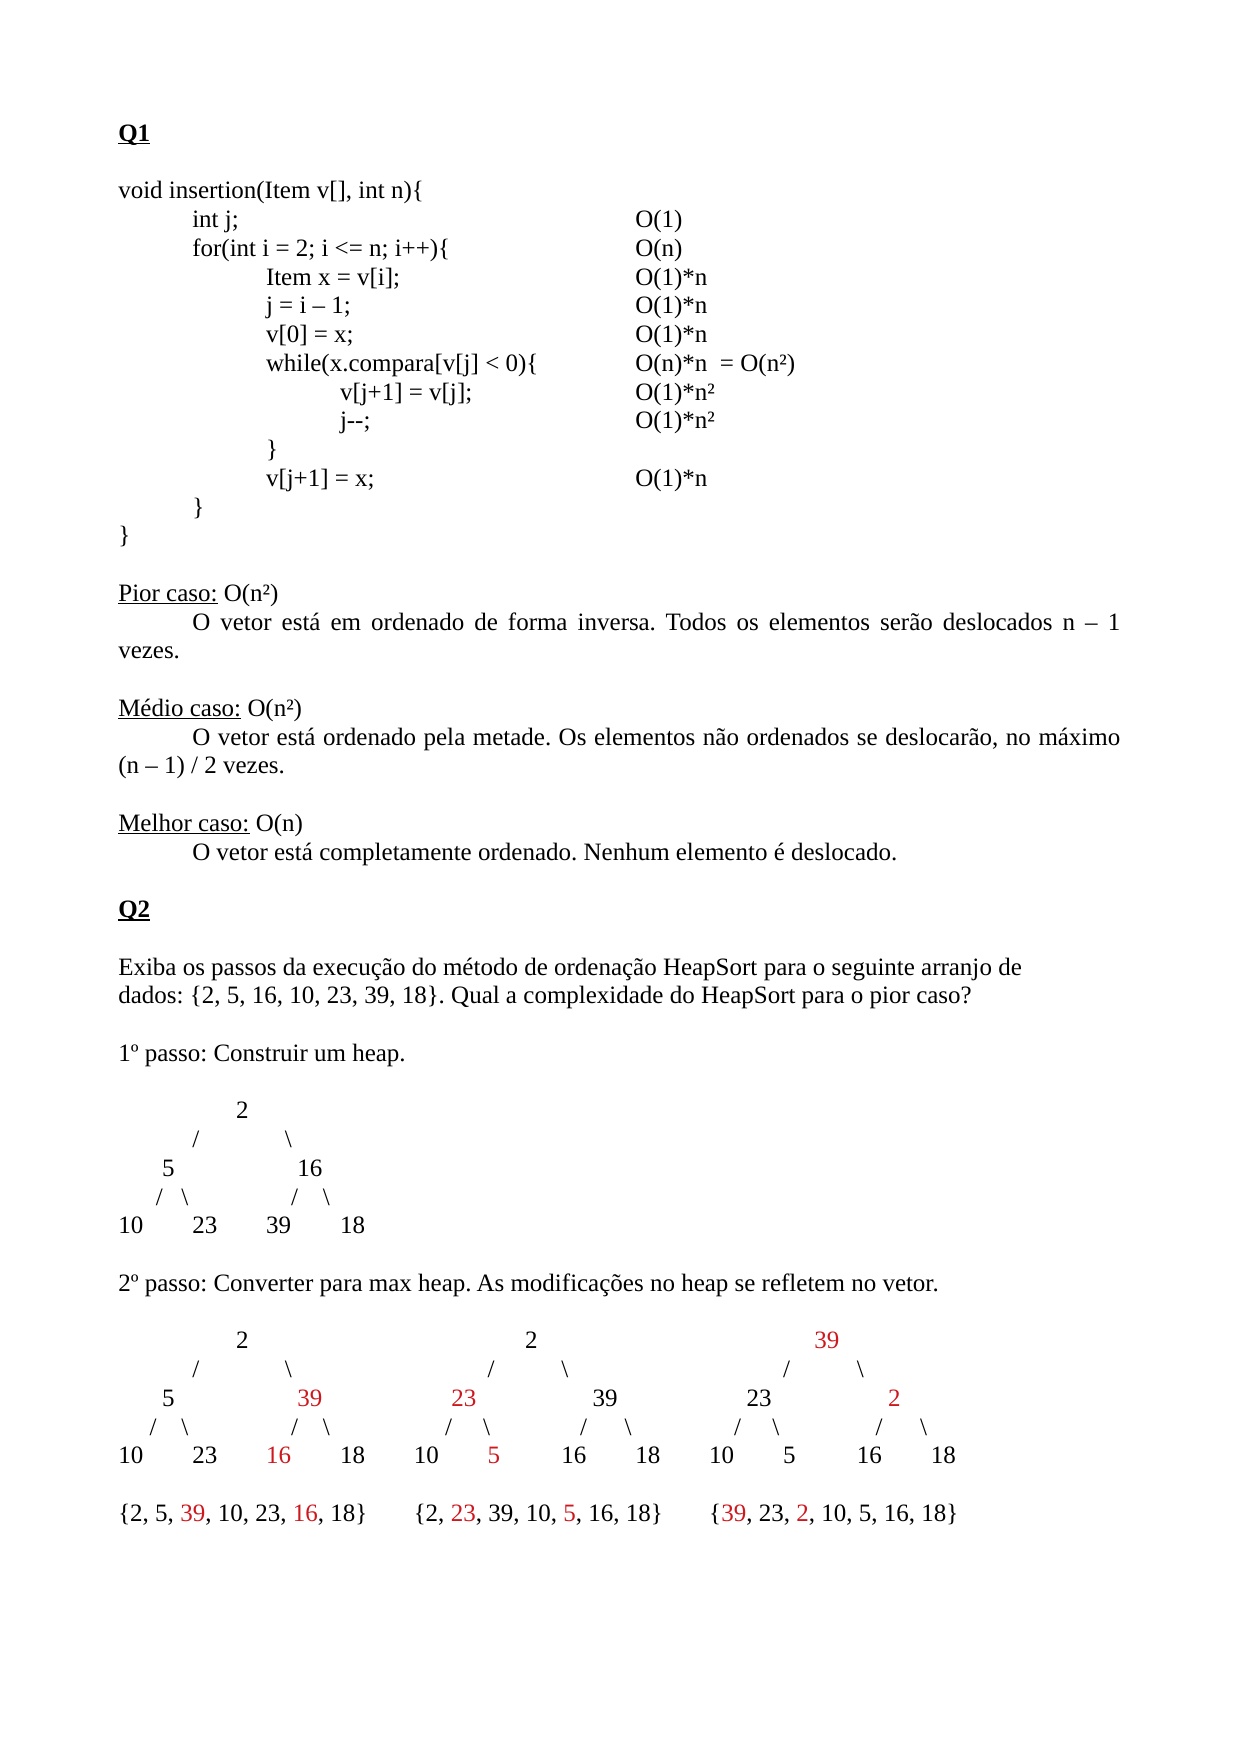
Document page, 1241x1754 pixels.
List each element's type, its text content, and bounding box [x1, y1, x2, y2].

text v[j+1] = v[j]; O(1)*n² [340, 377, 1122, 406]
text } [118, 521, 1122, 549]
text v[0] = x; O(1)*n [266, 319, 1122, 348]
text / \ / \ / \ [118, 1354, 1122, 1383]
text Q2 [118, 894, 1122, 923]
text } [266, 434, 1122, 463]
text O vetor está em ordenado de forma inversa. Todos os elementos serão deslocados n – 1 vezes. [118, 607, 1122, 664]
text Pior caso: O(n²) [118, 578, 1122, 607]
text v[j+1] = x; O(1)*n [266, 463, 1122, 492]
text O vetor está ordenado pela metade. Os elementos não ordenados se deslocarão, no máximo (n – 1) / 2 vezes. [118, 722, 1122, 779]
text O vetor está completamente ordenado. Nenhum elemento é deslocado. [118, 837, 1122, 866]
text for(int i = 2; i <= n; i++){ O(n) [192, 233, 1122, 262]
text / \ / \ [118, 1182, 1122, 1211]
text dados: {2, 5, 16, 10, 23, 39, 18}. Qual a complexidade do HeapSort para o pior caso? [118, 981, 1122, 1009]
text 5 39 23 39 23 2 [118, 1383, 1122, 1412]
text Melhor caso: O(n) [118, 808, 1122, 837]
text while(x.compara[v[j] < 0){ O(n)*n = O(n²) [266, 348, 1122, 377]
text int j; O(1) [192, 204, 1122, 233]
text } [192, 492, 1122, 521]
text 10 23 39 18 [118, 1211, 1122, 1239]
text {2, 5, 39, 10, 23, 16, 18} {2, 23, 39, 10, 5, 16, 18} {39, 23, 2, 10, 5, 16, 18} [118, 1498, 1122, 1527]
text 5 16 [118, 1153, 1122, 1182]
text 2º passo: Converter para max heap. As modificações no heap se refletem no vetor. [118, 1268, 1122, 1297]
text 2 2 39 [118, 1326, 1122, 1354]
text j = i – 1; O(1)*n [266, 291, 1122, 319]
text j--; O(1)*n² [340, 406, 1122, 434]
text Exiba os passos da execução do método de ordenação HeapSort para o seguinte arranjo de [118, 952, 1122, 981]
text 2 [118, 1096, 1122, 1124]
text 1º passo: Construir um heap. [118, 1038, 1122, 1067]
text void insertion(Item v[], int n){ [118, 176, 1122, 204]
text / \ [118, 1124, 1122, 1153]
text 10 23 16 18 10 5 16 18 10 5 16 18 [118, 1441, 1122, 1469]
text Q1 [118, 118, 1122, 147]
text / \ / \ / \ / \ / \ / \ [118, 1412, 1122, 1441]
text Médio caso: O(n²) [118, 693, 1122, 722]
text Item x = v[i]; O(1)*n [266, 262, 1122, 291]
